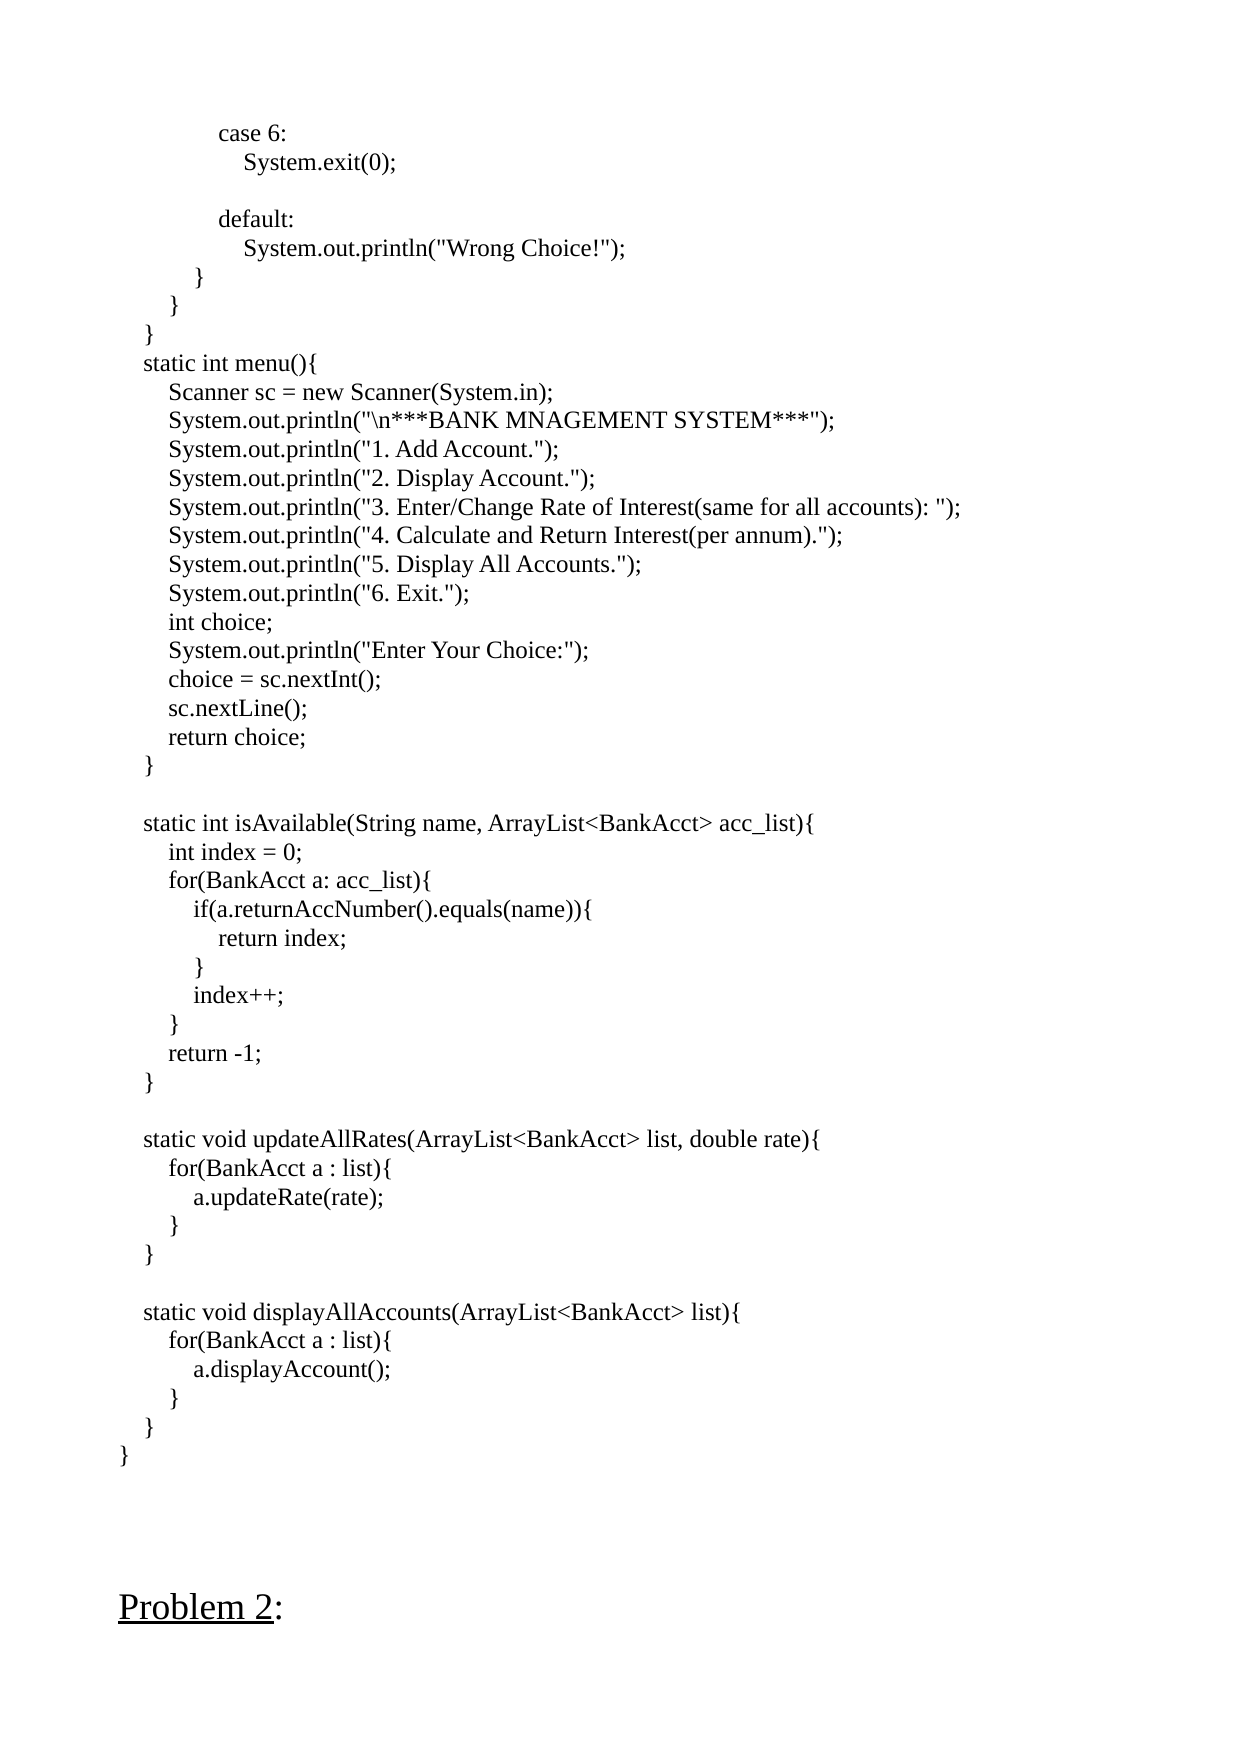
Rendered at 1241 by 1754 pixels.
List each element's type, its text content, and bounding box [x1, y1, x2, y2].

text Problem 2: [118, 1584, 1122, 1627]
text } [118, 1412, 1122, 1441]
text return index; [118, 923, 1122, 952]
text static void updateAllRates(ArrayList<BankAcct> list, double rate){ [118, 1124, 1122, 1153]
text System.out.println("2. Display Account."); [118, 463, 1122, 492]
text } [118, 1009, 1122, 1038]
text System.out.println("5. Display All Accounts."); [118, 549, 1122, 578]
text System.out.println("\n***BANK MNAGEMENT SYSTEM***"); [118, 406, 1122, 434]
text static void displayAllAccounts(ArrayList<BankAcct> list){ [118, 1297, 1122, 1326]
text } [118, 262, 1122, 291]
text } [118, 1441, 1122, 1469]
text } [118, 1383, 1122, 1412]
text static int menu(){ [118, 348, 1122, 377]
text for(BankAcct a : list){ [118, 1326, 1122, 1354]
text int choice; [118, 607, 1122, 636]
text case 6: [118, 118, 1122, 147]
text } [118, 1239, 1122, 1268]
text System.exit(0); [118, 147, 1122, 176]
text } [118, 952, 1122, 981]
text System.out.println("3. Enter/Change Rate of Interest(same for all accounts): "); [118, 492, 1122, 521]
text return choice; [118, 722, 1122, 751]
text } [118, 319, 1122, 348]
text System.out.println("4. Calculate and Return Interest(per annum)."); [118, 521, 1122, 549]
text System.out.println("Enter Your Choice:"); [118, 636, 1122, 664]
text } [118, 1067, 1122, 1096]
text int index = 0; [118, 837, 1122, 866]
text default: [118, 204, 1122, 233]
text a.updateRate(rate); [118, 1182, 1122, 1211]
text } [118, 291, 1122, 319]
text for(BankAcct a: acc_list){ [118, 866, 1122, 894]
text System.out.println("Wrong Choice!"); [118, 233, 1122, 262]
text sc.nextLine(); [118, 693, 1122, 722]
text for(BankAcct a : list){ [118, 1153, 1122, 1182]
text } [118, 1211, 1122, 1239]
text choice = sc.nextInt(); [118, 664, 1122, 693]
text a.displayAccount(); [118, 1354, 1122, 1383]
text if(a.returnAccNumber().equals(name)){ [118, 894, 1122, 923]
text index++; [118, 981, 1122, 1009]
text static int isAvailable(String name, ArrayList<BankAcct> acc_list){ [118, 808, 1122, 837]
text Scanner sc = new Scanner(System.in); [118, 377, 1122, 406]
text } [118, 751, 1122, 779]
text return -1; [118, 1038, 1122, 1067]
text System.out.println("1. Add Account."); [118, 434, 1122, 463]
text System.out.println("6. Exit."); [118, 578, 1122, 607]
